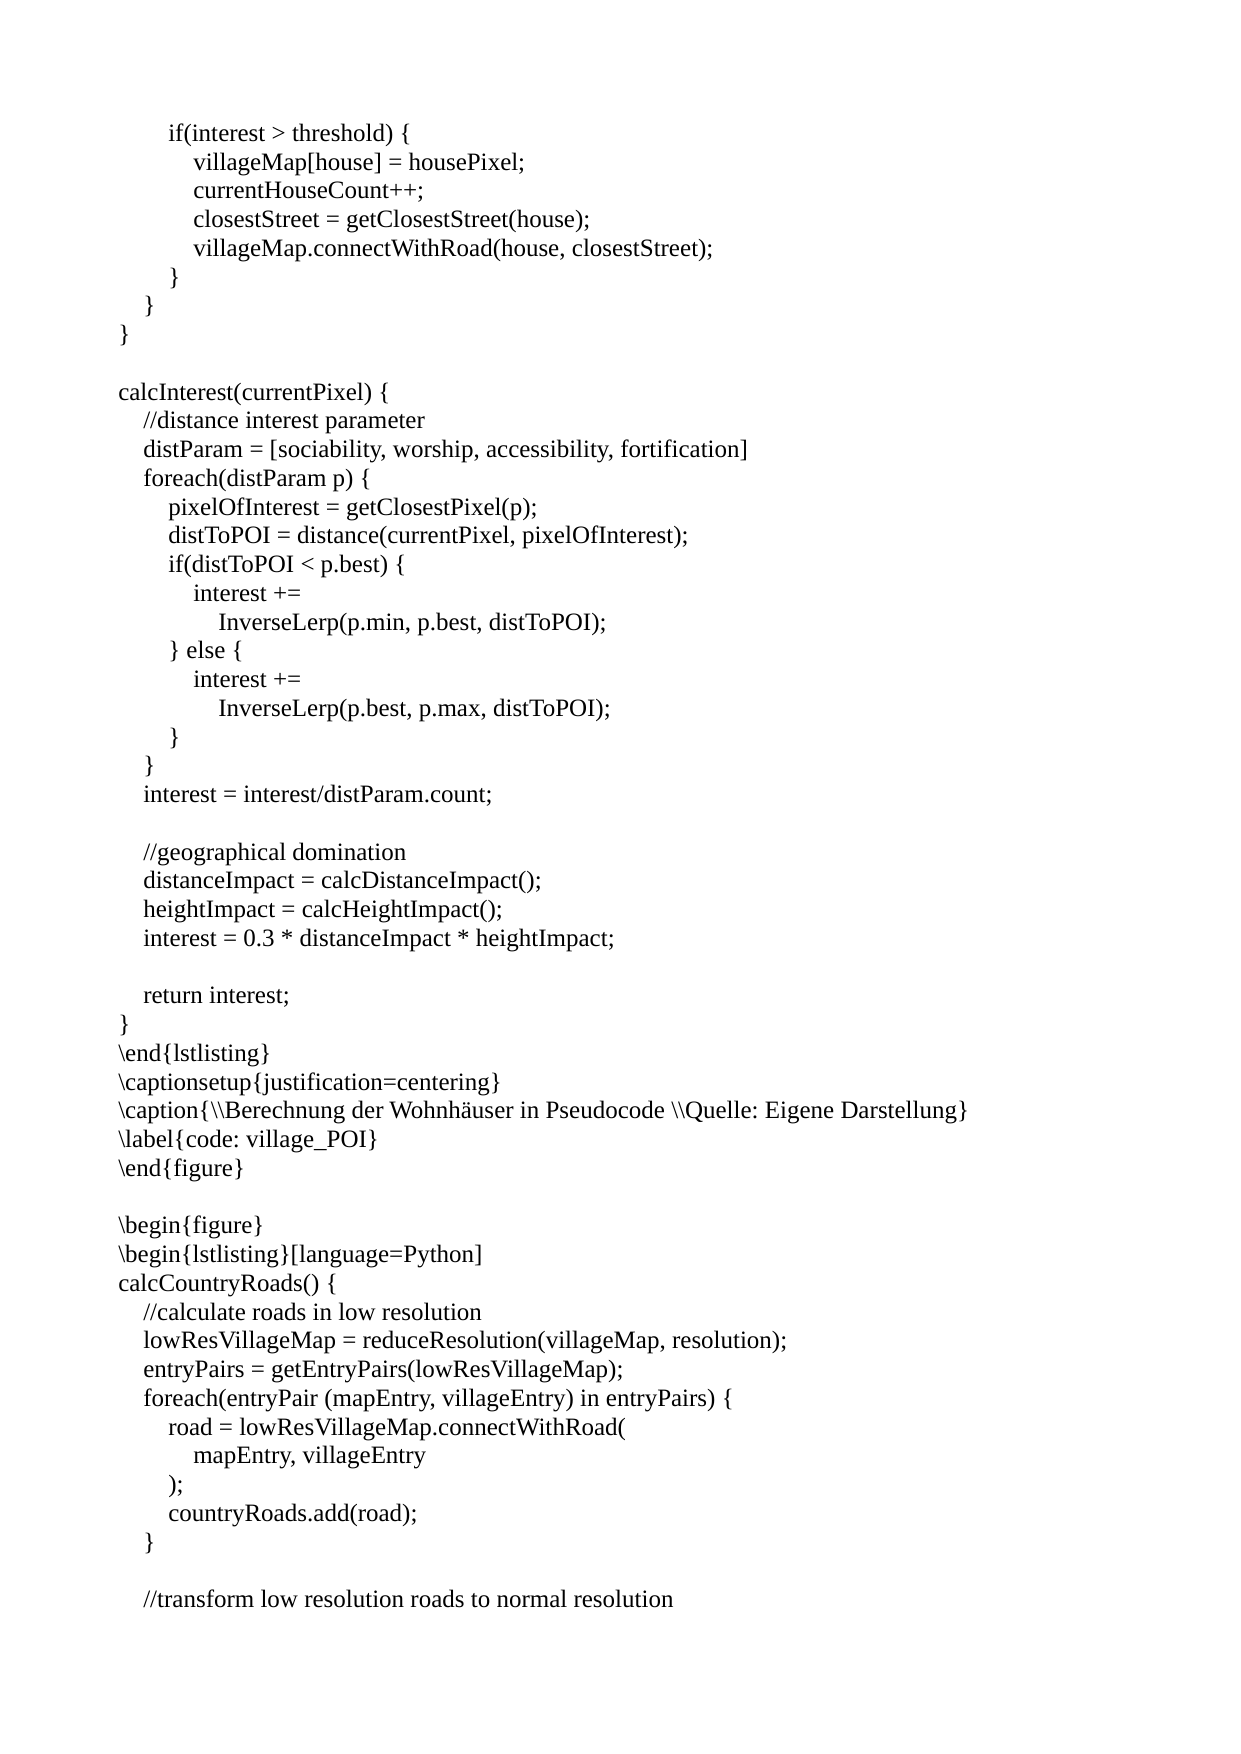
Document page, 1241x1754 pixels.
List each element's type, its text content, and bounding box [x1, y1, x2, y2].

text if(interest > threshold) { villageMap[house] = housePixel; currentHouseCount++; closestStreet = getClosestStreet(house); villageMap.connectWithRoad(house, closestStreet); } } } calcInterest(currentPixel) { //distance interest parameter distParam = [sociability, worship, accessibility, fortification] foreach(distParam p) { pixelOfInterest = getClosestPixel(p); distToPOI = distance(currentPixel, pixelOfInterest); if(distToPOI < p.best) { interest += InverseLerp(p.min, p.best, distToPOI); } else { interest += InverseLerp(p.best, p.max, distToPOI); } } interest = interest/distParam.count; //geographical domination distanceImpact = calcDistanceImpact(); heightImpact = calcHeightImpact(); interest = 0.3 * distanceImpact * heightImpact; return interest; } \end{lstlisting} \captionsetup{justification=centering} \caption{\\Berechnung der Wohnhäuser in Pseudocode \\Quelle: Eigene Darstellung} \label{code: village_POI} \end{figure} \begin{figure} \begin{lstlisting}[language=Python] calcCountryRoads() { //calculate roads in low resolution lowResVillageMap = reduceResolution(villageMap, resolution); entryPairs = getEntryPairs(lowResVillageMap); foreach(entryPair (mapEntry, villageEntry) in entryPairs) { road = lowResVillageMap.connectWithRoad( mapEntry, villageEntry ); countryRoads.add(road); } //transform low resolution roads to normal resolution [118, 118, 1122, 1613]
